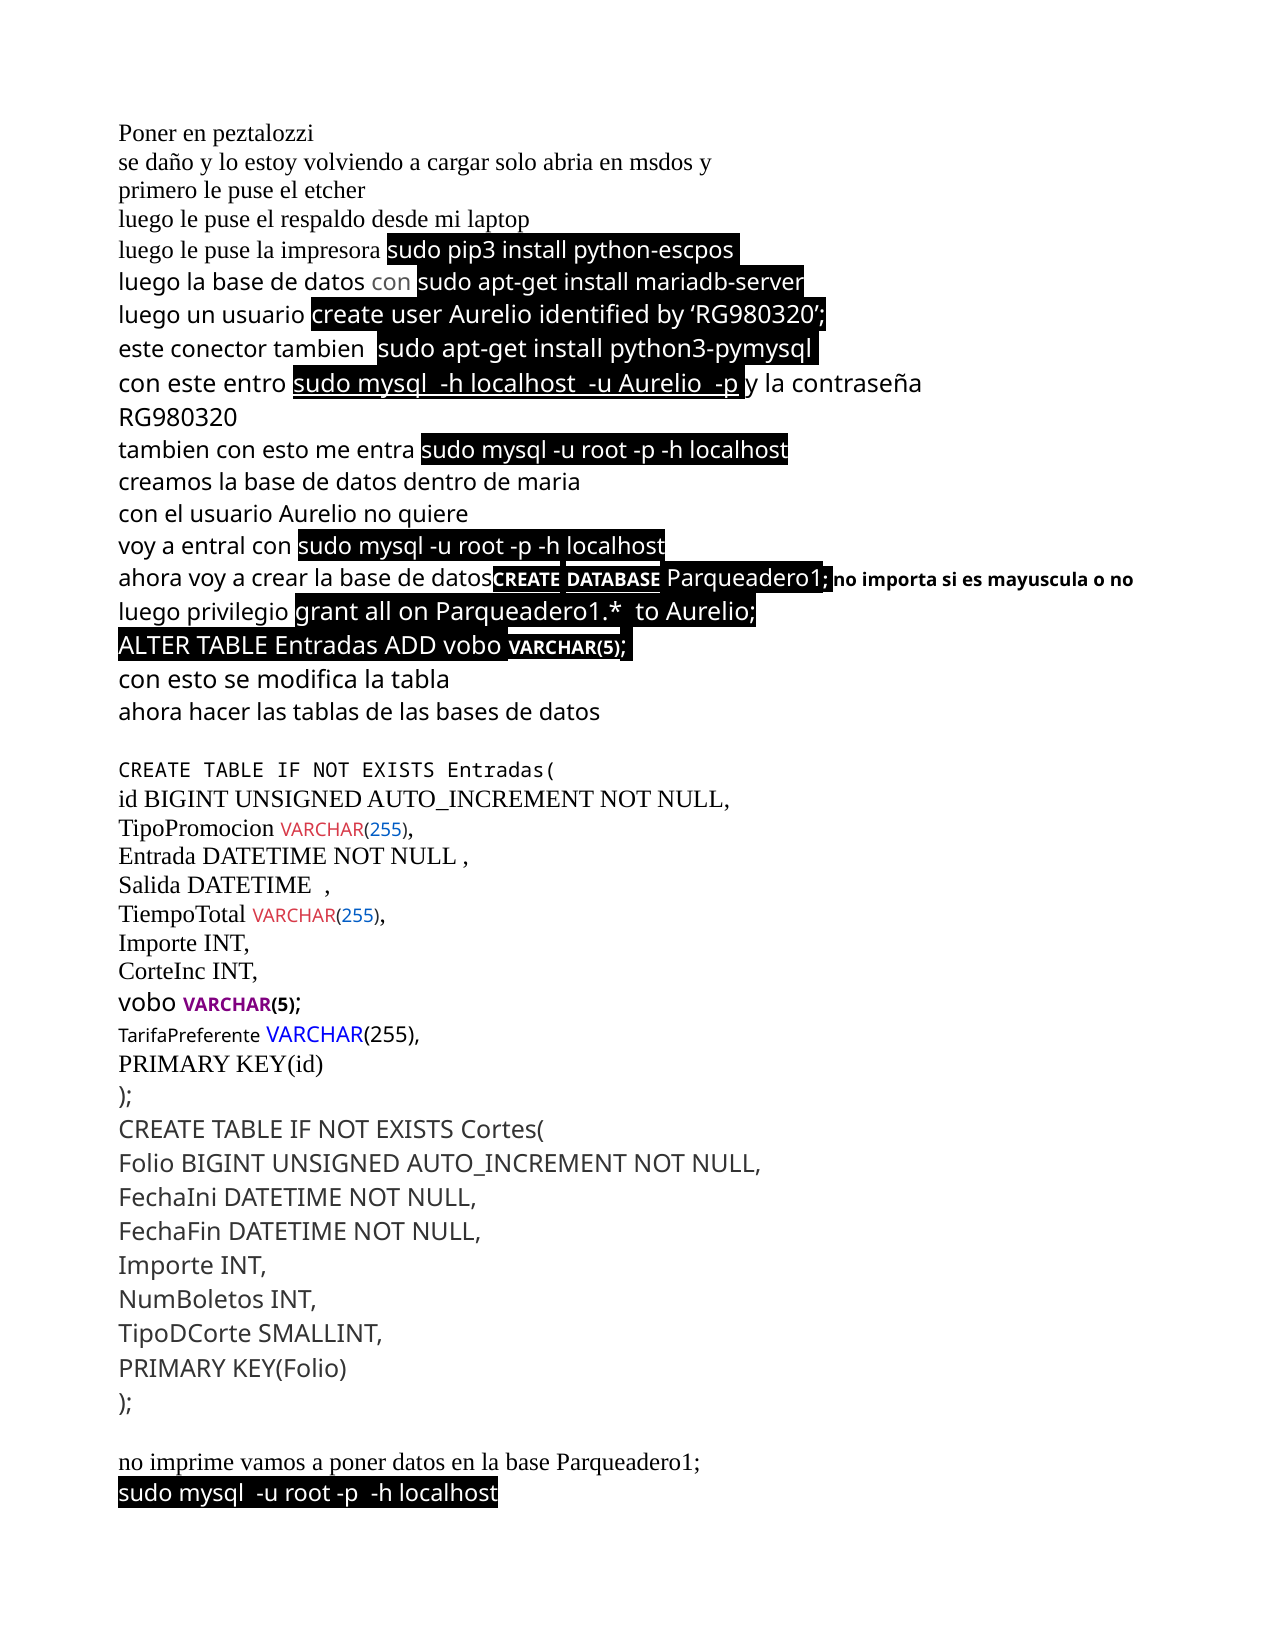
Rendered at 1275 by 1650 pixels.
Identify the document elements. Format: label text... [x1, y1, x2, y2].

text luego le puse la impresora sudo pip3 install python-escpos [118, 233, 1157, 265]
text ALTER TABLE Entradas ADD vobo VARCHAR(5); [118, 627, 1157, 661]
text ); [118, 1384, 1157, 1418]
text ahora hacer las tablas de las bases de datos [118, 695, 1157, 727]
text ahora voy a crear la base de datosCREATE DATABASE Parqueadero1; no importa si es mayuscula o no [118, 561, 1157, 593]
text Importe INT, [118, 928, 1157, 956]
text RG980320 [118, 399, 1157, 433]
text se daño y lo estoy volviendo a cargar solo abria en msdos y [118, 147, 1157, 176]
text TiempoTotal VARCHAR(255), [118, 899, 1157, 928]
text con el usuario Aurelio no quiere [118, 497, 1157, 529]
text Salida DATETIME , [118, 870, 1157, 899]
text luego le puse el respaldo desde mi laptop [118, 204, 1157, 233]
text id BIGINT UNSIGNED AUTO_INCREMENT NOT NULL, [118, 784, 1157, 813]
text CorteInc INT, [118, 956, 1157, 985]
text TipoDCorte SMALLINT, [118, 1316, 1157, 1350]
text FechaIni DATETIME NOT NULL, [118, 1180, 1157, 1214]
text primero le puse el etcher [118, 176, 1157, 204]
text luego privilegio grant all on Parqueadero1.* to Aurelio; [118, 593, 1157, 627]
text sudo mysql -u root -p -h localhost [118, 1476, 1157, 1508]
text con este entro sudo mysql -h localhost -u Aurelio -p y la contraseña [118, 365, 1157, 399]
text tambien con esto me entra sudo mysql -u root -p -h localhost [118, 433, 1157, 465]
text Poner en peztalozzi [118, 118, 1157, 147]
text PRIMARY KEY(Folio) [118, 1350, 1157, 1384]
text creamos la base de datos dentro de maria [118, 465, 1157, 497]
text CREATE TABLE IF NOT EXISTS Cortes( [118, 1112, 1157, 1146]
text PRIMARY KEY(id) [118, 1049, 1157, 1078]
text TipoPromocion VARCHAR(255), [118, 813, 1157, 841]
text vobo VARCHAR(5); [118, 985, 1157, 1019]
text TarifaPreferente VARCHAR(255), [118, 1019, 1157, 1049]
text Folio BIGINT UNSIGNED AUTO_INCREMENT NOT NULL, [118, 1146, 1157, 1180]
text ); [118, 1078, 1157, 1112]
text Entrada DATETIME NOT NULL , [118, 841, 1157, 870]
text este conector tambien sudo apt-get install python3-pymysql [118, 331, 1157, 365]
text CREATE TABLE IF NOT EXISTS Entradas( [118, 756, 1157, 784]
text luego un usuario create user Aurelio identified by ‘RG980320’; [118, 297, 1157, 331]
text Importe INT, [118, 1248, 1157, 1282]
text FechaFin DATETIME NOT NULL, [118, 1214, 1157, 1248]
text NumBoletos INT, [118, 1282, 1157, 1316]
text luego la base de datos con sudo apt-get install mariadb-server [118, 265, 1157, 297]
text voy a entral con sudo mysql -u root -p -h localhost [118, 529, 1157, 561]
text no imprime vamos a poner datos en la base Parqueadero1; [118, 1447, 1157, 1476]
text con esto se modifica la tabla [118, 661, 1157, 695]
